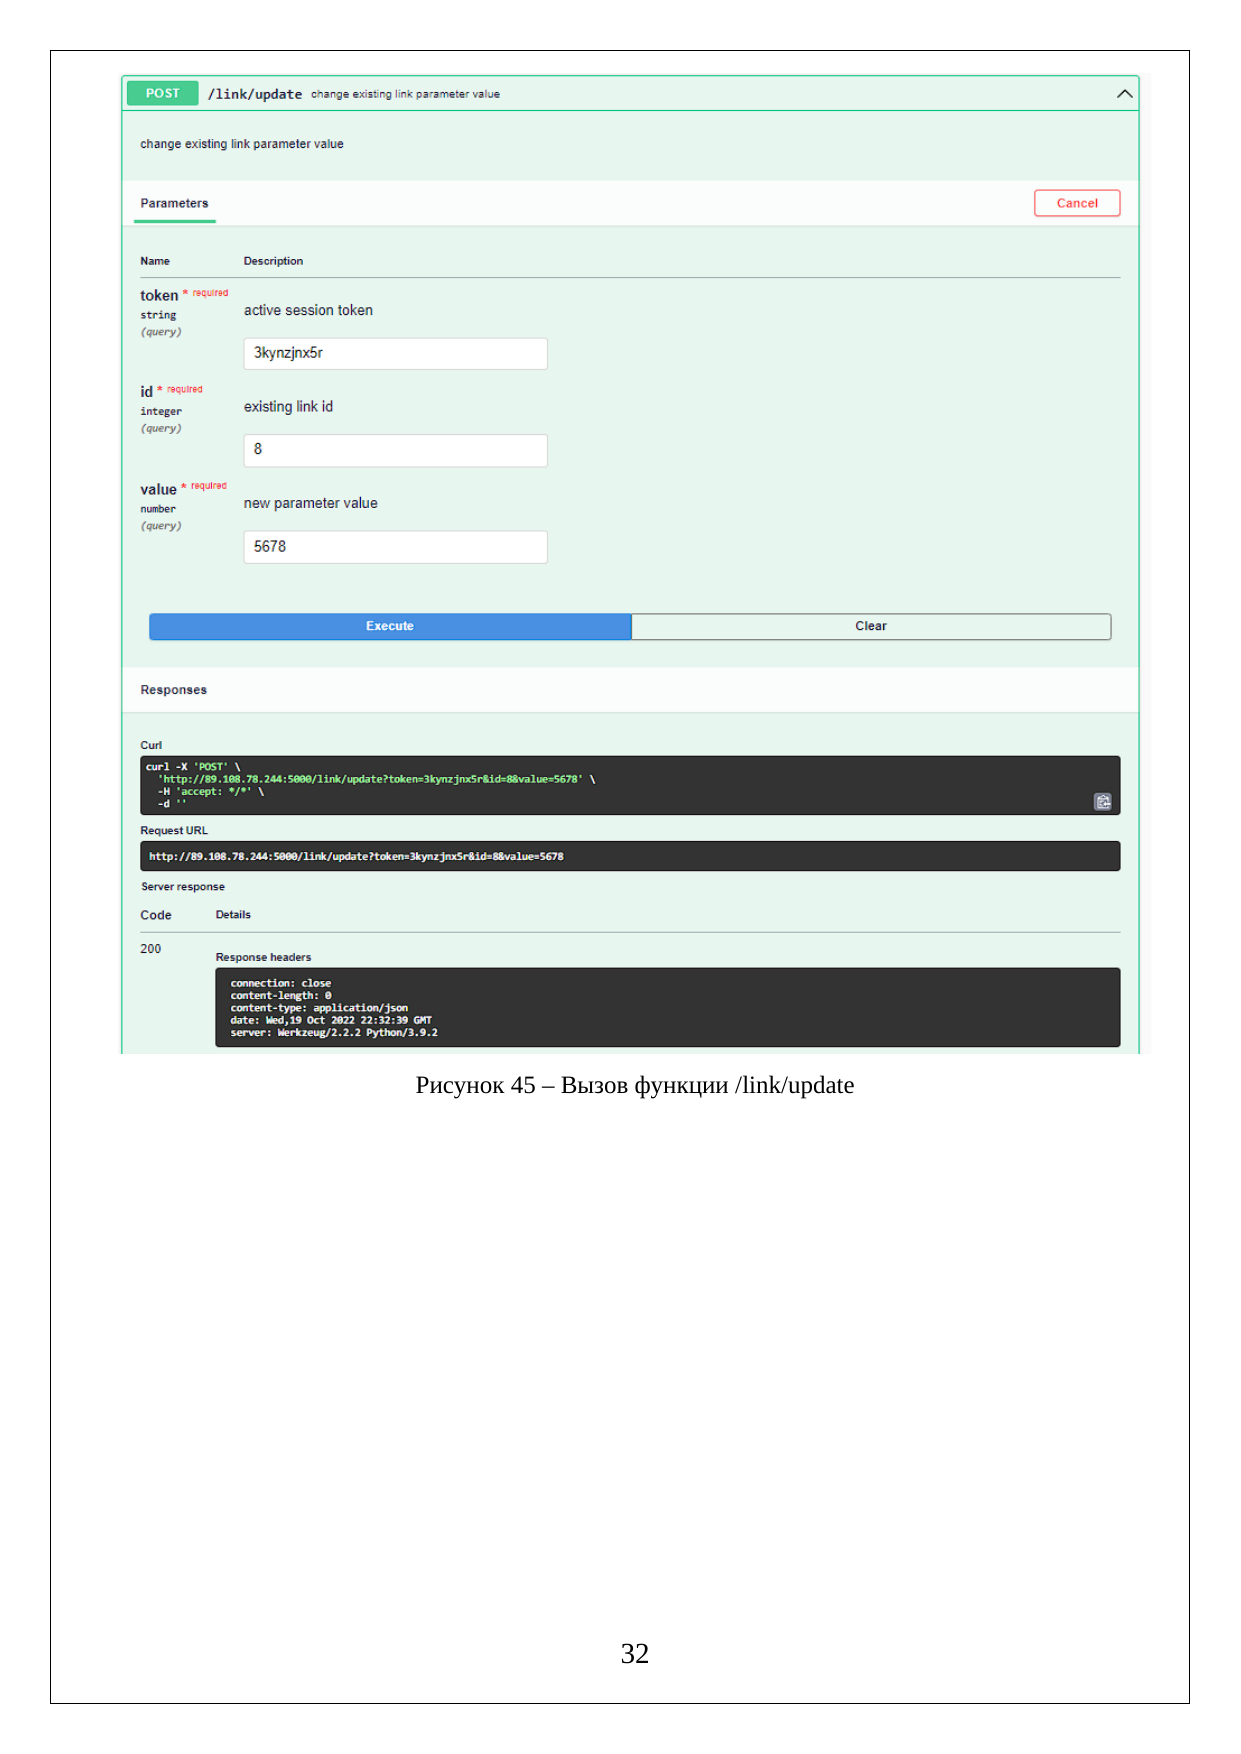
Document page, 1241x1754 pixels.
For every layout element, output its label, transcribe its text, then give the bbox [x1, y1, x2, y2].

text Рисунок 45 – Вызов функции /link/update [118, 1070, 1152, 1099]
